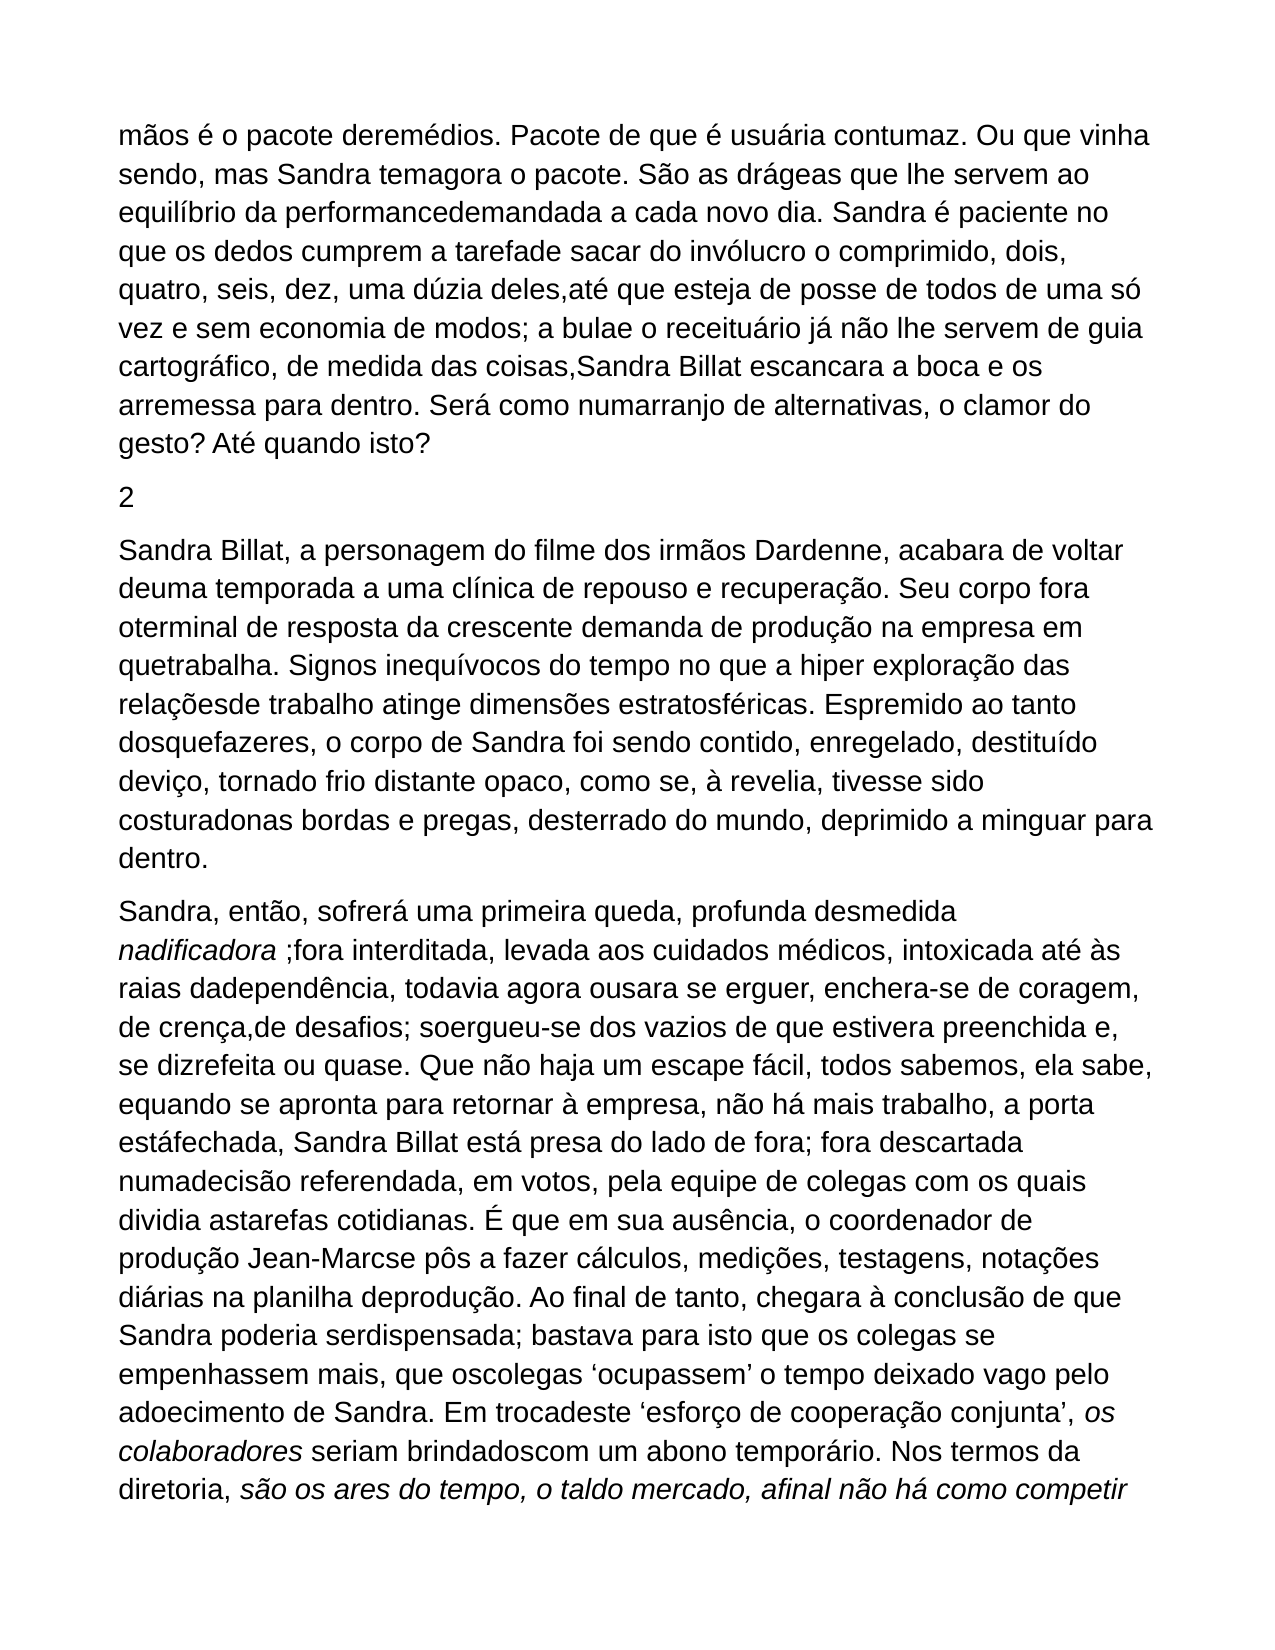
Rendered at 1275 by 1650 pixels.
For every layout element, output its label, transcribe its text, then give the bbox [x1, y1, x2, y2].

text Sandra Billat, a personagem do filme dos irmãos Dardenne, acabara de voltar deuma temporada a uma clínica de repouso e recuperação. Seu corpo fora oterminal de resposta da crescente demanda de produção na empresa em quetrabalha. Signos inequívocos do tempo no que a hiper exploração das relaçõesde trabalho atinge dimensões estratosféricas. Espremido ao tanto dosquefazeres, o corpo de Sandra foi sendo contido, enregelado, destituído deviço, tornado frio distante opaco, como se, à revelia, tivesse sido costuradonas bordas e pregas, desterrado do mundo, deprimido a minguar para dentro. [118, 533, 1157, 874]
text mãos é o pacote deremédios. Pacote de que é usuária contumaz. Ou que vinha sendo, mas Sandra temagora o pacote. São as drágeas que lhe servem ao equilíbrio da performancedemandada a cada novo dia. Sandra é paciente no que os dedos cumprem a tarefade sacar do invólucro o comprimido, dois, quatro, seis, dez, uma dúzia deles,até que esteja de posse de todos de uma só vez e sem economia de modos; a bulae o receituário já não lhe servem de guia cartográfico, de medida das coisas,Sandra Billat escancara a boca e os arremessa para dentro. Será como numarranjo de alternativas, o clamor do gesto? Até quando isto? [118, 118, 1157, 460]
text 2 [118, 479, 1157, 513]
text Sandra, então, sofrerá uma primeira queda, profunda desmedida nadificadora ;fora interditada, levada aos cuidados médicos, intoxicada até às raias dadependência, todavia agora ousara se erguer, enchera-se de coragem, de crença,de desafios; soergueu-se dos vazios de que estivera preenchida e, se dizrefeita ou quase. Que não haja um escape fácil, todos sabemos, ela sabe, equando se apronta para retornar à empresa, não há mais trabalho, a porta estáfechada, Sandra Billat está presa do lado de fora; fora descartada numadecisão referendada, em votos, pela equipe de colegas com os quais dividia astarefas cotidianas. É que em sua ausência, o coordenador de produção Jean-Marcse pôs a fazer cálculos, medições, testagens, notações diárias na planilha deprodução. Ao final de tanto, chegara à conclusão de que Sandra poderia serdispensada; bastava para isto que os colegas se empenhassem mais, que oscolegas ‘ocupassem’ o tempo deixado vago pelo adoecimento de Sandra. Em trocadeste ‘esforço de cooperação conjunta’, os colaboradores seriam brindadoscom um abono temporário. Nos termos da diretoria, são os ares do tempo, o taldo mercado, afinal não há como competir [118, 894, 1157, 1506]
